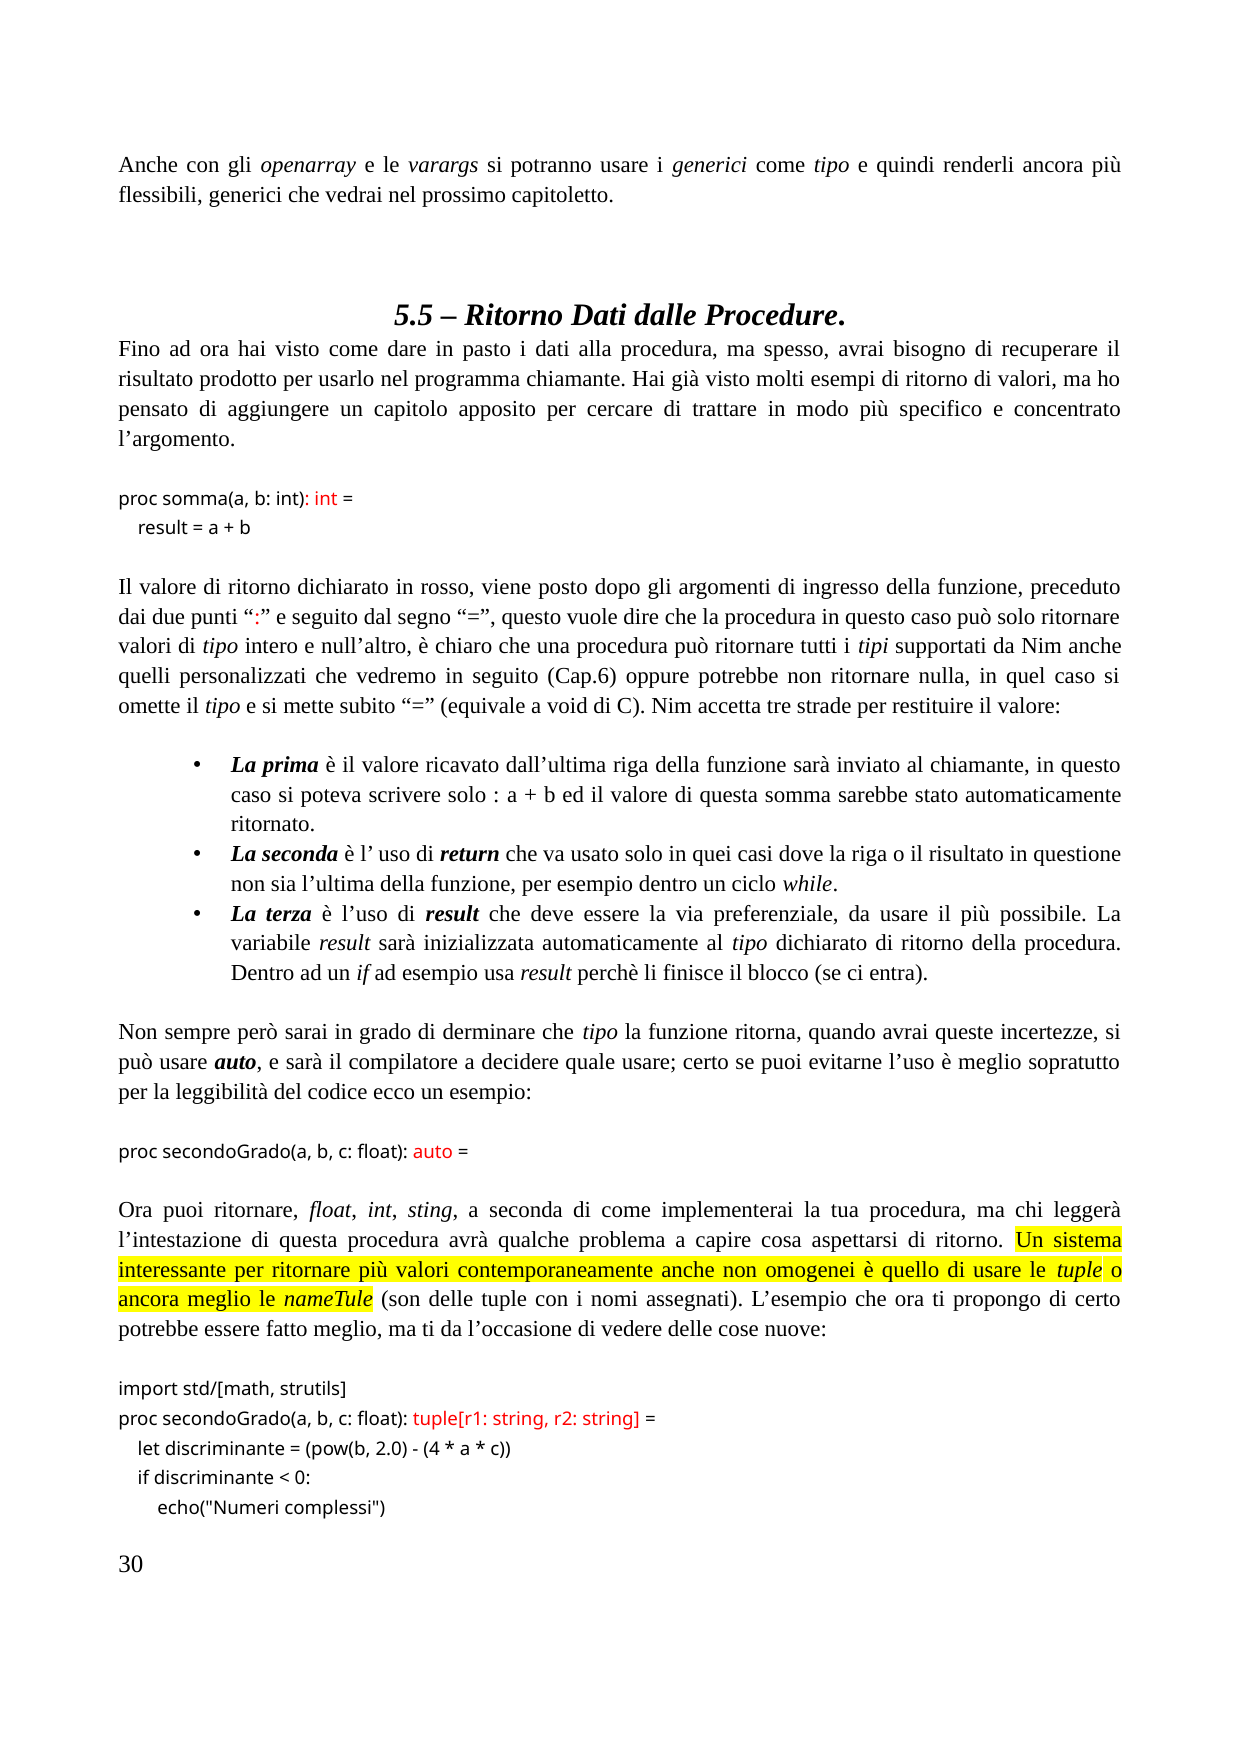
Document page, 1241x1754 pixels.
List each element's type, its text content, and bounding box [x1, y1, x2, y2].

text proc secondoGrado(a, b, c: float): auto = [118, 1134, 1122, 1163]
text Non sempre però sarai in grado di derminare che tipo la funzione ritorna, quando avrai queste incertezze, si può usare auto, e sarà il compilatore a decidere quale usare; certo se puoi evitarne l’uso è meglio sopratutto per la leggibilità del codice ecco un esempio: [118, 1015, 1122, 1104]
text if discriminante < 0: [118, 1460, 1122, 1490]
list La seconda è l’ uso di return che va usato solo in quei casi dove la riga o il risultato in questione non sia l’ultima della funzione, per esempio dentro un ciclo while. [193, 837, 1122, 896]
text import std/[math, strutils] [118, 1371, 1122, 1401]
text Fino ad ora hai visto come dare in pasto i dati alla procedura, ma spesso, avrai bisogno di recuperare il risultato prodotto per usarlo nel programma chiamante. Hai già visto molti esempi di ritorno di valori, ma ho pensato di aggiungere un capitolo apposito per cercare di trattare in modo più specifico e concentrato l’argomento. [118, 332, 1122, 451]
text proc somma(a, b: int): int = [118, 481, 1122, 510]
text Ora puoi ritornare, float, int, sting, a seconda di come implementerai la tua procedura, ma chi leggerà l’intestazione di questa procedura avrà qualche problema a capire cosa aspettarsi di ritorno. Un sistema interessante per ritornare più valori contemporaneamente anche non omogenei è quello di usare le tuple o ancora meglio le nameTule (son delle tuple con i nomi assegnati). L’esempio che ora ti propongo di certo potrebbe essere fatto meglio, ma ti da l’occasione di vedere delle cose nuove: [118, 1193, 1122, 1342]
text let discriminante = (pow(b, 2.0) - (4 * a * c)) [118, 1431, 1122, 1460]
list La terza è l’uso di result che deve essere la via preferenziale, da usare il più possibile. La variabile result sarà inizializzata automaticamente al tipo dichiarato di ritorno della procedura. Dentro ad un if ad esempio usa result perchè li finisce il blocco (se ci entra). [193, 896, 1122, 985]
text result = a + b [118, 510, 1122, 540]
text Il valore di ritorno dichiarato in rosso, viene posto dopo gli argomenti di ingresso della funzione, preceduto dai due punti “:” e seguito dal segno “=”, questo vuole dire che la procedura in questo caso può solo ritornare valori di tipo intero e null’altro, è chiaro che una procedura può ritornare tutti i tipi supportati da Nim anche quelli personalizzati che vedremo in seguito (Cap.6) oppure potrebbe non ritornare nulla, in quel caso si omette il tipo e si mette subito “=” (equivale a void di C). Nim accetta tre strade per restituire il valore: [118, 570, 1122, 718]
text proc secondoGrado(a, b, c: float): tuple[r1: string, r2: string] = [118, 1401, 1122, 1431]
text Anche con gli openarray e le varargs si potranno usare i generici come tipo e quindi renderli ancora più flessibili, generici che vedrai nel prossimo capitoletto. [118, 148, 1122, 207]
text echo("Numeri complessi") [118, 1490, 1122, 1520]
text 5.5 – Ritorno Dati dalle Procedure. [118, 296, 1122, 332]
list La prima è il valore ricavato dall’ultima riga della funzione sarà inviato al chiamante, in questo caso si poteva scrivere solo : a + b ed il valore di questa somma sarebbe stato automaticamente ritornato. [193, 748, 1122, 837]
